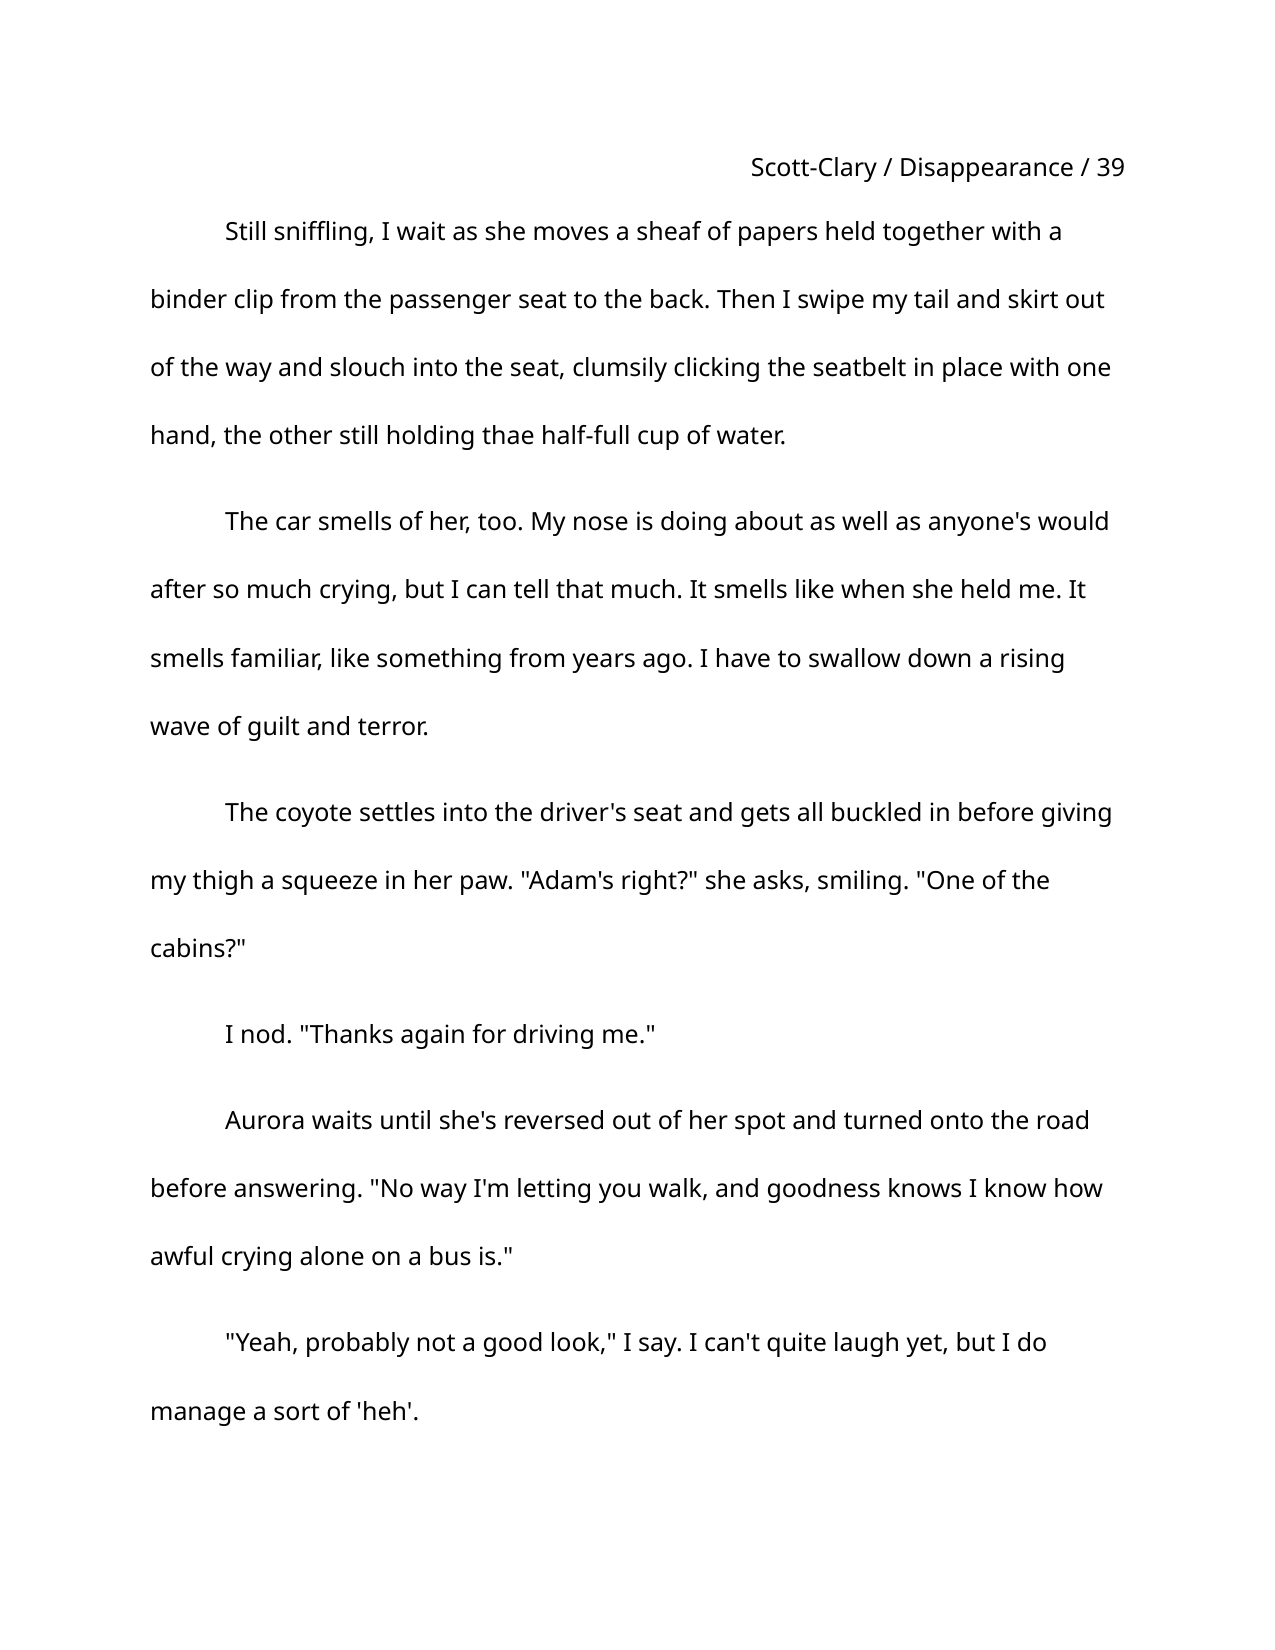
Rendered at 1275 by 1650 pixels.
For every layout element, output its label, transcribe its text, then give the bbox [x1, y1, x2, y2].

text The car smells of her, too. My nose is doing about as well as anyone's would after so much crying, but I can tell that much. It smells like when she held me. It smells familiar, like something from years ago. I have to swallow down a rising wave of guilt and terror. [150, 504, 1125, 742]
text "Yeah, probably not a good look," I say. I can't quite laugh yet, but I do manage a sort of 'heh'. [150, 1325, 1125, 1427]
text Still sniffling, I wait as she moves a sheaf of papers held together with a binder clip from the passenger seat to the back. Then I swipe my tail and skirt out of the way and slouch into the seat, clumsily clicking the seatbelt in place with one hand, the other still holding thae half-full cup of water. [150, 213, 1125, 452]
text The coyote settles into the driver's seat and gets all buckled in before giving my thigh a squeeze in her paw. "Adam's right?" she asks, smiling. "One of the cabins?" [150, 794, 1125, 965]
text I nod. "Thanks again for driving me." [150, 1017, 1125, 1051]
text Aurora waits until she's reversed out of her spot and turned onto the road before answering. "No way I'm letting you walk, and goodness knows I know how awful crying alone on a bus is." [150, 1103, 1125, 1273]
